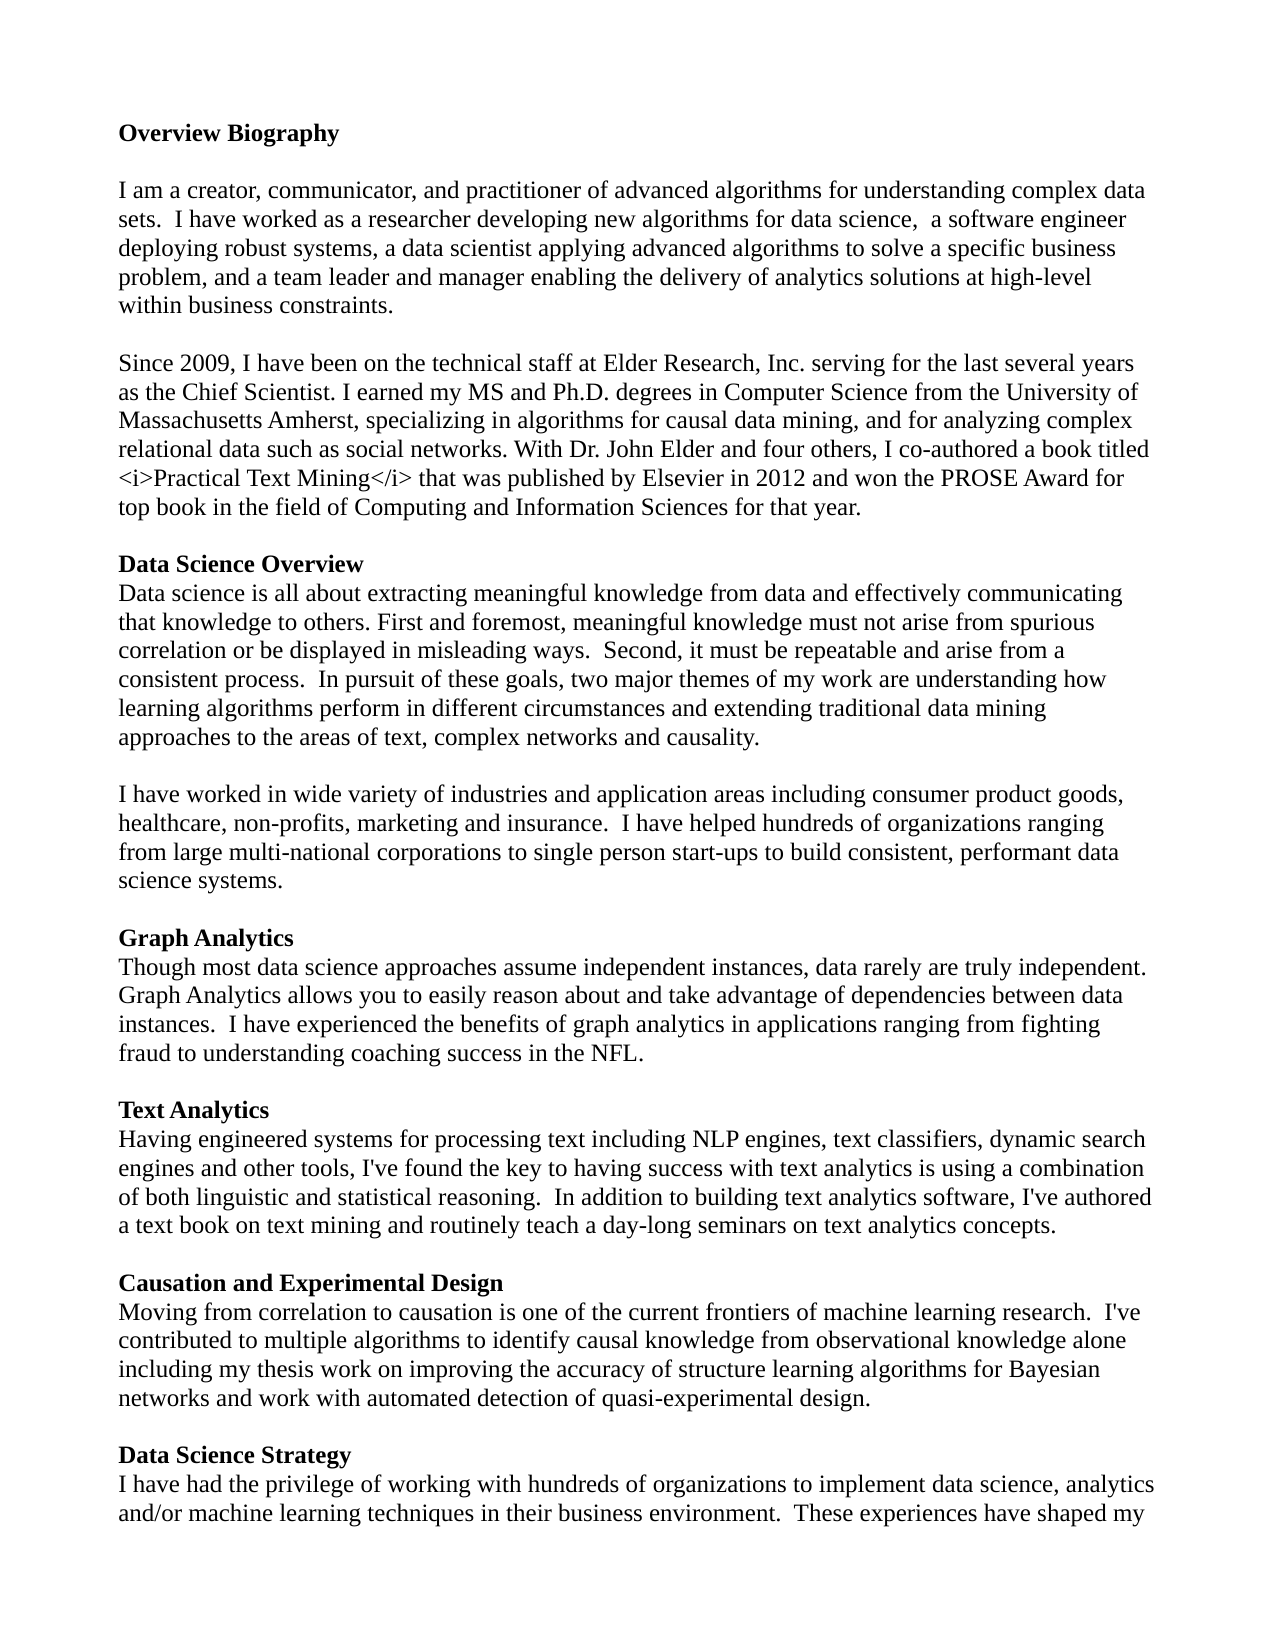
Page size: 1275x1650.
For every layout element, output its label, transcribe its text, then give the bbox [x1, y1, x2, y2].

text Causation and Experimental Design [118, 1268, 1157, 1297]
text Moving from correlation to causation is one of the current frontiers of machine learning research. I've contributed to multiple algorithms to identify causal knowledge from observational knowledge alone including my thesis work on improving the accuracy of structure learning algorithms for Bayesian networks and work with automated detection of quasi-experimental design. [118, 1297, 1157, 1412]
text Data Science Overview [118, 549, 1157, 578]
text I have had the privilege of working with hundreds of organizations to implement data science, analytics and/or machine learning techniques in their business environment. These experiences have shaped my [118, 1469, 1157, 1527]
text Graph Analytics [118, 923, 1157, 952]
text Overview Biography [118, 118, 1157, 147]
text Though most data science approaches assume independent instances, data rarely are truly independent. Graph Analytics allows you to easily reason about and take advantage of dependencies between data instances. I have experienced the benefits of graph analytics in applications ranging from fighting fraud to understanding coaching success in the NFL. [118, 952, 1157, 1067]
text Data Science Strategy [118, 1441, 1157, 1469]
text Text Analytics [118, 1096, 1157, 1124]
text Data science is all about extracting meaningful knowledge from data and effectively communicating that knowledge to others. First and foremost, meaningful knowledge must not arise from spurious correlation or be displayed in misleading ways. Second, it must be repeatable and arise from a consistent process. In pursuit of these goals, two major themes of my work are understanding how learning algorithms perform in different circumstances and extending traditional data mining approaches to the areas of text, complex networks and causality. [118, 578, 1157, 751]
text I have worked in wide variety of industries and application areas including consumer product goods, healthcare, non-profits, marketing and insurance. I have helped hundreds of organizations ranging from large multi-national corporations to single person start-ups to build consistent, performant data science systems. [118, 779, 1157, 894]
text Since 2009, I have been on the technical staff at Elder Research, Inc. serving for the last several years as the Chief Scientist. I earned my MS and Ph.D. degrees in Computer Science from the University of Massachusetts Amherst, specializing in algorithms for causal data mining, and for analyzing complex relational data such as social networks. With Dr. John Elder and four others, I co-authored a book titled <i>Practical Text Mining</i> that was published by Elsevier in 2012 and won the PROSE Award for top book in the field of Computing and Information Sciences for that year. [118, 348, 1157, 521]
text Having engineered systems for processing text including NLP engines, text classifiers, dynamic search engines and other tools, I've found the key to having success with text analytics is using a combination of both linguistic and statistical reasoning. In addition to building text analytics software, I've authored a text book on text mining and routinely teach a day-long seminars on text analytics concepts. [118, 1124, 1157, 1239]
